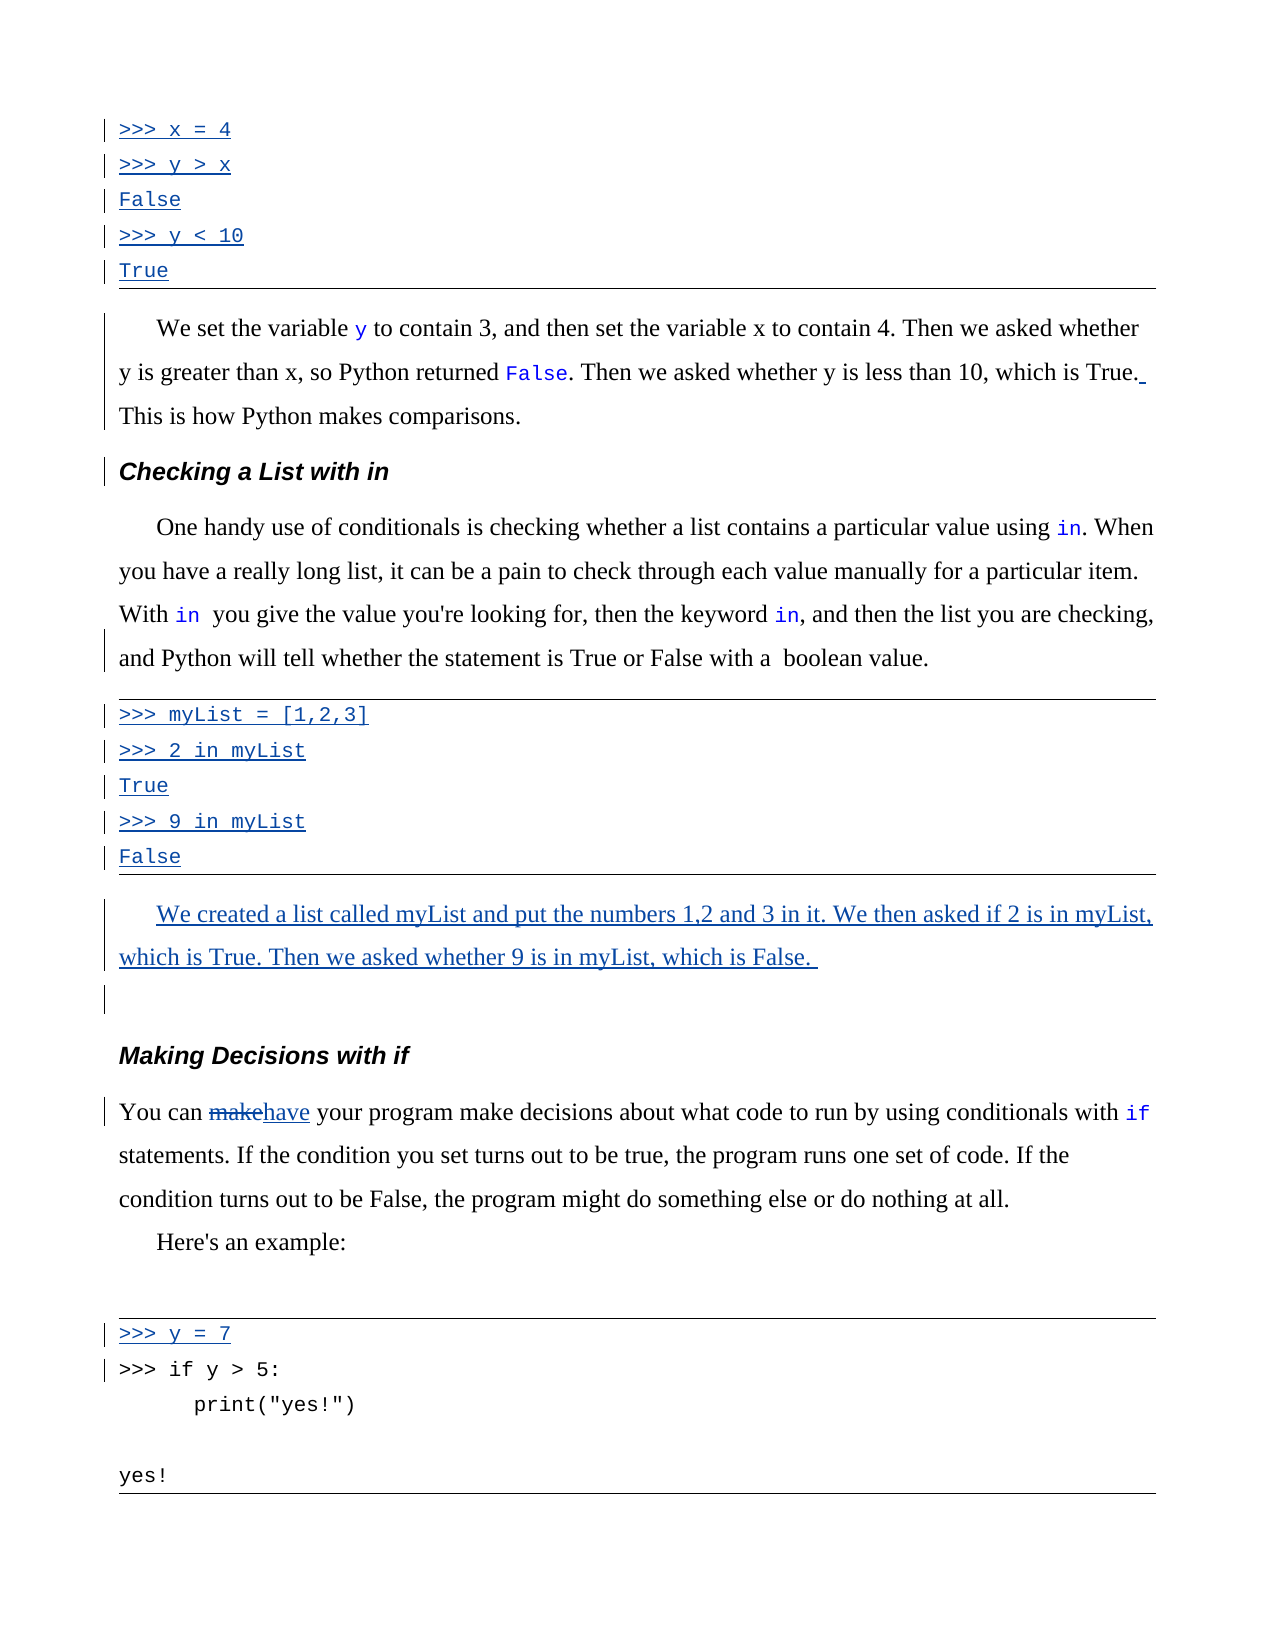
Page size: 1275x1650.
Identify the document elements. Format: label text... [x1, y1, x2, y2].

text >>> 9 in myList [118, 811, 1156, 834]
text >>> 2 in myList [118, 740, 1156, 763]
text You can have your program make decisions about what code to run by using conditionals with if statements. If the condition you set turns out to be true, the program runs one set of code. If the condition turns out to be False, the program might do something else or do nothing at all. [118, 1097, 1156, 1212]
text >>> y < 10 [118, 225, 1156, 248]
text False [118, 846, 1156, 875]
text >>> y > x [118, 154, 1156, 178]
text Making Decisions with if [118, 1041, 1156, 1070]
text >>> y = 7 [118, 1319, 1156, 1347]
text print("yes!") [118, 1394, 1156, 1418]
text False [118, 189, 1156, 213]
text >>> if y > 5: [118, 1358, 1156, 1382]
text Checking a List with in [118, 457, 1156, 486]
text We created a list called myList and put the numbers 1,2 and 3 in it. We then asked if 2 is in myList, which is True. Then we asked whether 9 is in myList, which is False. [118, 899, 1156, 971]
text One handy use of conditionals is checking whether a list contains a particular value using in. When you have a really long list, it can be a pain to check through each value manually for a particular item. With in you give the value you're looking for, then the keyword in, and then the list you are checking, and Python will tell whether the statement is True or False with a boolean value. [118, 512, 1156, 672]
text >>> myList = [1,2,3] [118, 700, 1156, 728]
text yes! [118, 1465, 1156, 1494]
text True [118, 260, 1156, 289]
text >>> x = 4 [118, 118, 1156, 142]
text True [118, 775, 1156, 799]
text Here's an example: [118, 1227, 1156, 1256]
text We set the variable y to contain 3, and then set the variable x to contain 4. Then we asked whether y is greater than x, so Python returned False. Then we asked whether y is less than 10, which is True. This is how Python makes comparisons. [118, 313, 1156, 430]
